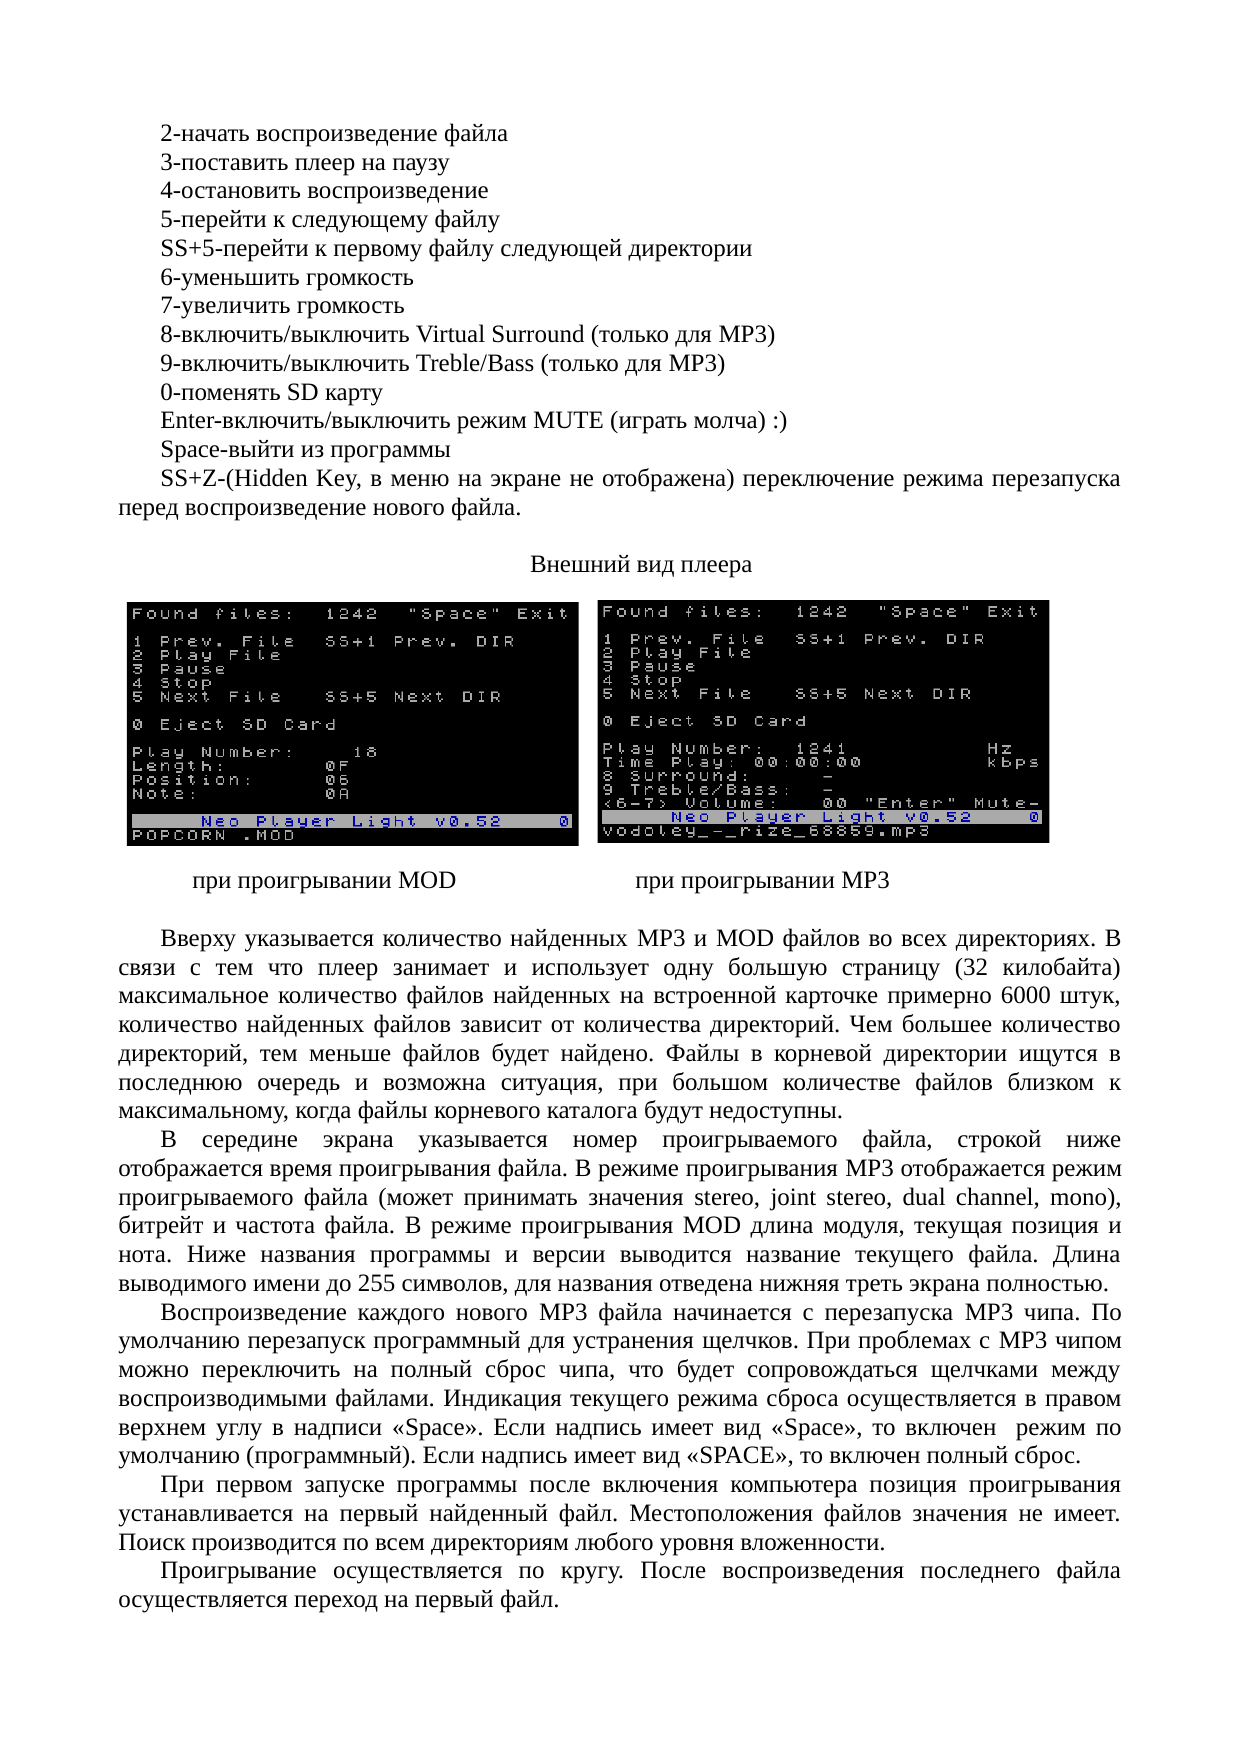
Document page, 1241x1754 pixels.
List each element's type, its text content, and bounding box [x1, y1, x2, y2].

text 9-включить/выключить Treble/Bass (только для MP3) [118, 348, 1122, 377]
text В середине экрана указывается номер проигрываемого файла, строкой ниже отображается время проигрывания файла. В режиме проигрывания MP3 отображается режим проигрываемого файла (может принимать значения stereo, joint stereo, dual channel, mono), битрейт и частота файла. В режиме проигрывания MOD длина модуля, текущая позиция и нота. Ниже названия программы и версии выводится название текущего файла. Длина выводимого имени до 255 символов, для названия отведена нижняя треть экрана полностью. [118, 1124, 1122, 1297]
text Проигрывание осуществляется по кругу. После воспроизведения последнего файла осуществляется переход на первый файл. [118, 1556, 1122, 1613]
text при проигрывании MOD при проигрывании MP3 [118, 578, 1122, 894]
picture [597, 600, 1050, 843]
picture [126, 602, 579, 846]
text При первом запуске программы после включения компьютера позиция проигрывания устанавливается на первый найденный файл. Местоположения файлов значения не имеет. Поиск производится по всем директориям любого уровня вложенности. [118, 1469, 1122, 1556]
text Внешний вид плеера [118, 549, 1122, 578]
text 4-остановить воспроизведение [118, 176, 1122, 204]
text 5-перейти к следующему файлу [118, 204, 1122, 233]
text Воспроизведение каждого нового MP3 файла начинается с перезапуска MP3 чипа. По умолчанию перезапуск программный для устранения щелчков. При проблемах с MP3 чипом можно переключить на полный сброс чипа, что будет сопровождаться щелчками между воспроизводимыми файлами. Индикация текущего режима сброса осуществляется в правом верхнем углу в надписи «Space». Если надпись имеет вид «Space», то включен режим по умолчанию (программный). Если надпись имеет вид «SPACE», то включен полный сброс. [118, 1297, 1122, 1469]
text 7-увеличить громкость [118, 291, 1122, 319]
text 3-поставить плеер на паузу [118, 147, 1122, 176]
text SS+5-перейти к первому файлу следующей директории [118, 233, 1122, 262]
text Вверху указывается количество найденных MP3 и MOD файлов во всех директориях. В связи с тем что плеер занимает и использует одну большую страницу (32 килобайта) максимальное количество файлов найденных на встроенной карточке примерно 6000 штук, количество найденных файлов зависит от количества директорий. Чем большее количество директорий, тем меньше файлов будет найдено. Файлы в корневой директории ищутся в последнюю очередь и возможна ситуация, при большом количестве файлов близком к максимальному, когда файлы корневого каталога будут недоступны. [118, 923, 1122, 1124]
text Space-выйти из программы [118, 434, 1122, 463]
text 6-уменьшить громкость [118, 262, 1122, 291]
text Enter-включить/выключить режим MUTE (играть молча) :) [118, 406, 1122, 434]
text 2-начать воспроизведение файла [118, 118, 1122, 147]
text SS+Z-(Hidden Key, в меню на экране не отображена) переключение режима перезапуска перед воспроизведение нового файла. [118, 463, 1122, 521]
text 8-включить/выключить Virtual Surround (только для MP3) [118, 319, 1122, 348]
text 0-поменять SD карту [118, 377, 1122, 406]
